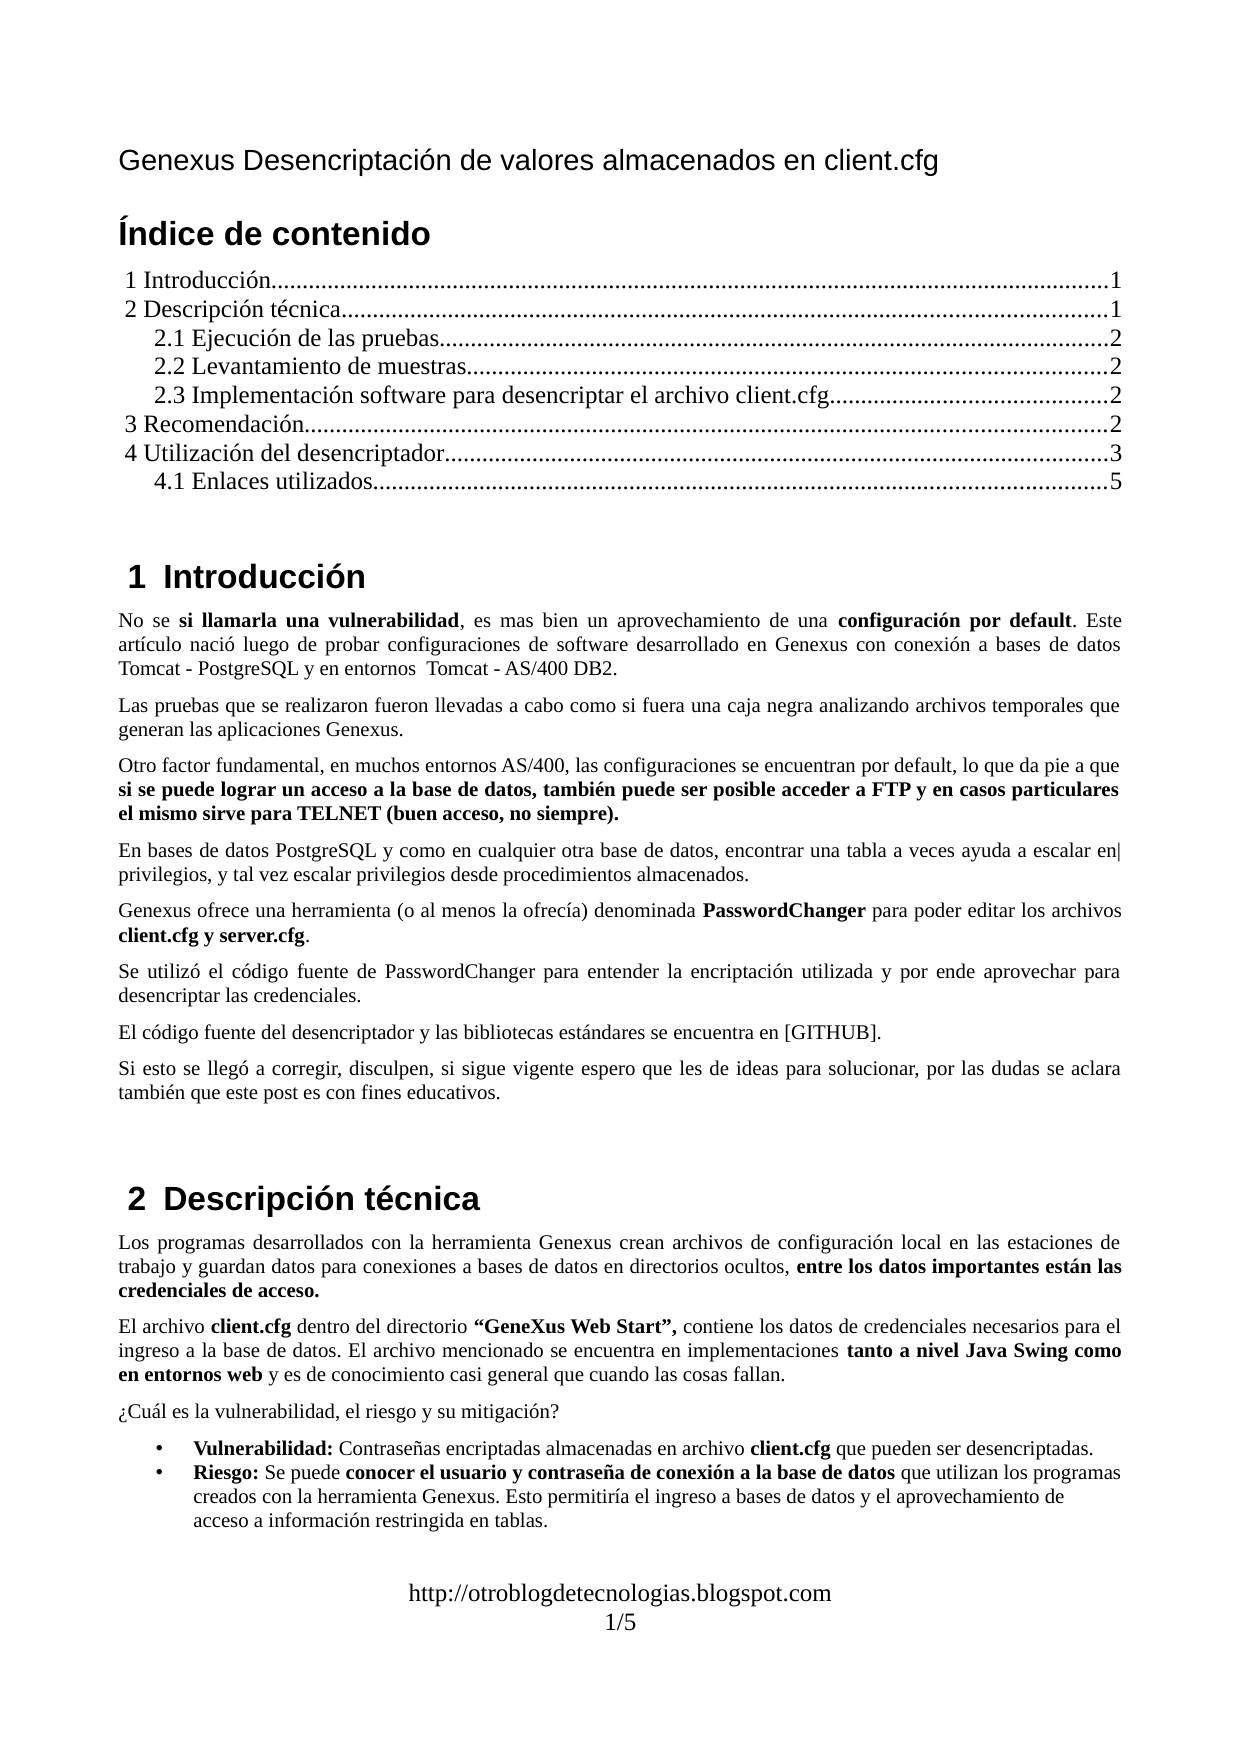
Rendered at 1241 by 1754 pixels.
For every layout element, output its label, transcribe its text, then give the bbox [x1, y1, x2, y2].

subtitle Descripción técnica [118, 1178, 1122, 1217]
text Genexus ofrece una herramienta (o al menos la ofrecía) denominada PasswordChanger para poder editar los archivos client.cfg y server.cfg. [118, 898, 1122, 947]
text 1 Introducción 1 [118, 265, 1122, 294]
text 3 Recomendación 2 [118, 409, 1122, 438]
text En bases de datos PostgreSQL y como en cualquier otra base de datos, encontrar una tabla a veces ayuda a escalar en| privilegios, y tal vez escalar privilegios desde procedimientos almacenados. [118, 838, 1122, 886]
text 2.2 Levantamiento de muestras 2 [148, 351, 1122, 380]
text 4.1 Enlaces utilizados 5 [148, 466, 1122, 495]
text El archivo client.cfg dentro del directorio “GeneXus Web Start”, contiene los datos de credenciales necesarios para el ingreso a la base de datos. El archivo mencionado se encuentra en implementaciones tanto a nivel Java Swing como en entornos web y es de conocimiento casi general que cuando las cosas fallan. [118, 1314, 1122, 1386]
text 2.1 Ejecución de las pruebas 2 [148, 323, 1122, 351]
subtitle Introducción [118, 557, 1122, 595]
subtitle Genexus Desencriptación de valores almacenados en client.cfg [118, 143, 1122, 177]
text Se utilizó el código fuente de PasswordChanger para entender la encriptación utilizada y por ende aprovechar para desencriptar las credenciales. [118, 959, 1122, 1007]
text El código fuente del desencriptador y las bibliotecas estándares se encuentra en [GITHUB]. [118, 1020, 1122, 1044]
text 2 Descripción técnica 1 [118, 294, 1122, 323]
text Otro factor fundamental, en muchos entornos AS/400, las configuraciones se encuentran por default, lo que da pie a que si se puede lograr un acceso a la base de datos, también puede ser posible acceder a FTP y en casos particulares el mismo sirve para TELNET (buen acceso, no siempre). [118, 753, 1122, 825]
text ¿Cuál es la vulnerabilidad, el riesgo y su mitigación? [118, 1399, 1122, 1423]
subtitle Índice de contenido [118, 214, 1122, 253]
text Las pruebas que se realizaron fueron llevadas a cabo como si fuera una caja negra analizando archivos temporales que generan las aplicaciones Genexus. [118, 692, 1122, 741]
text 4 Utilización del desencriptador 3 [118, 438, 1122, 466]
text No se si llamarla una vulnerabilidad, es mas bien un aprovechamiento de una configuración por default. Este artículo nació luego de probar configuraciones de software desarrollado en Genexus con conexión a bases de datos Tomcat - PostgreSQL y en entornos Tomcat - AS/400 DB2. [118, 608, 1122, 680]
list Vulnerabilidad: Contraseñas encriptadas almacenadas en archivo client.cfg que pueden ser desencriptadas. [156, 1436, 1122, 1459]
text Si esto se llegó a corregir, disculpen, si sigue vigente espero que les de ideas para solucionar, por las dudas se aclara también que este post es con fines educativos. [118, 1056, 1122, 1104]
text 2.3 Implementación software para desencriptar el archivo client.cfg 2 [148, 380, 1122, 409]
text Los programas desarrollados con la herramienta Genexus crean archivos de configuración local en las estaciones de trabajo y guardan datos para conexiones a bases de datos en directorios ocultos, entre los datos importantes están las credenciales de acceso. [118, 1229, 1122, 1302]
list Riesgo: Se puede conocer el usuario y contraseña de conexión a la base de datos que utilizan los programas creados con la herramienta Genexus. Esto permitiría el ingreso a bases de datos y el aprovechamiento de acceso a información restringida en tablas. [156, 1459, 1122, 1532]
